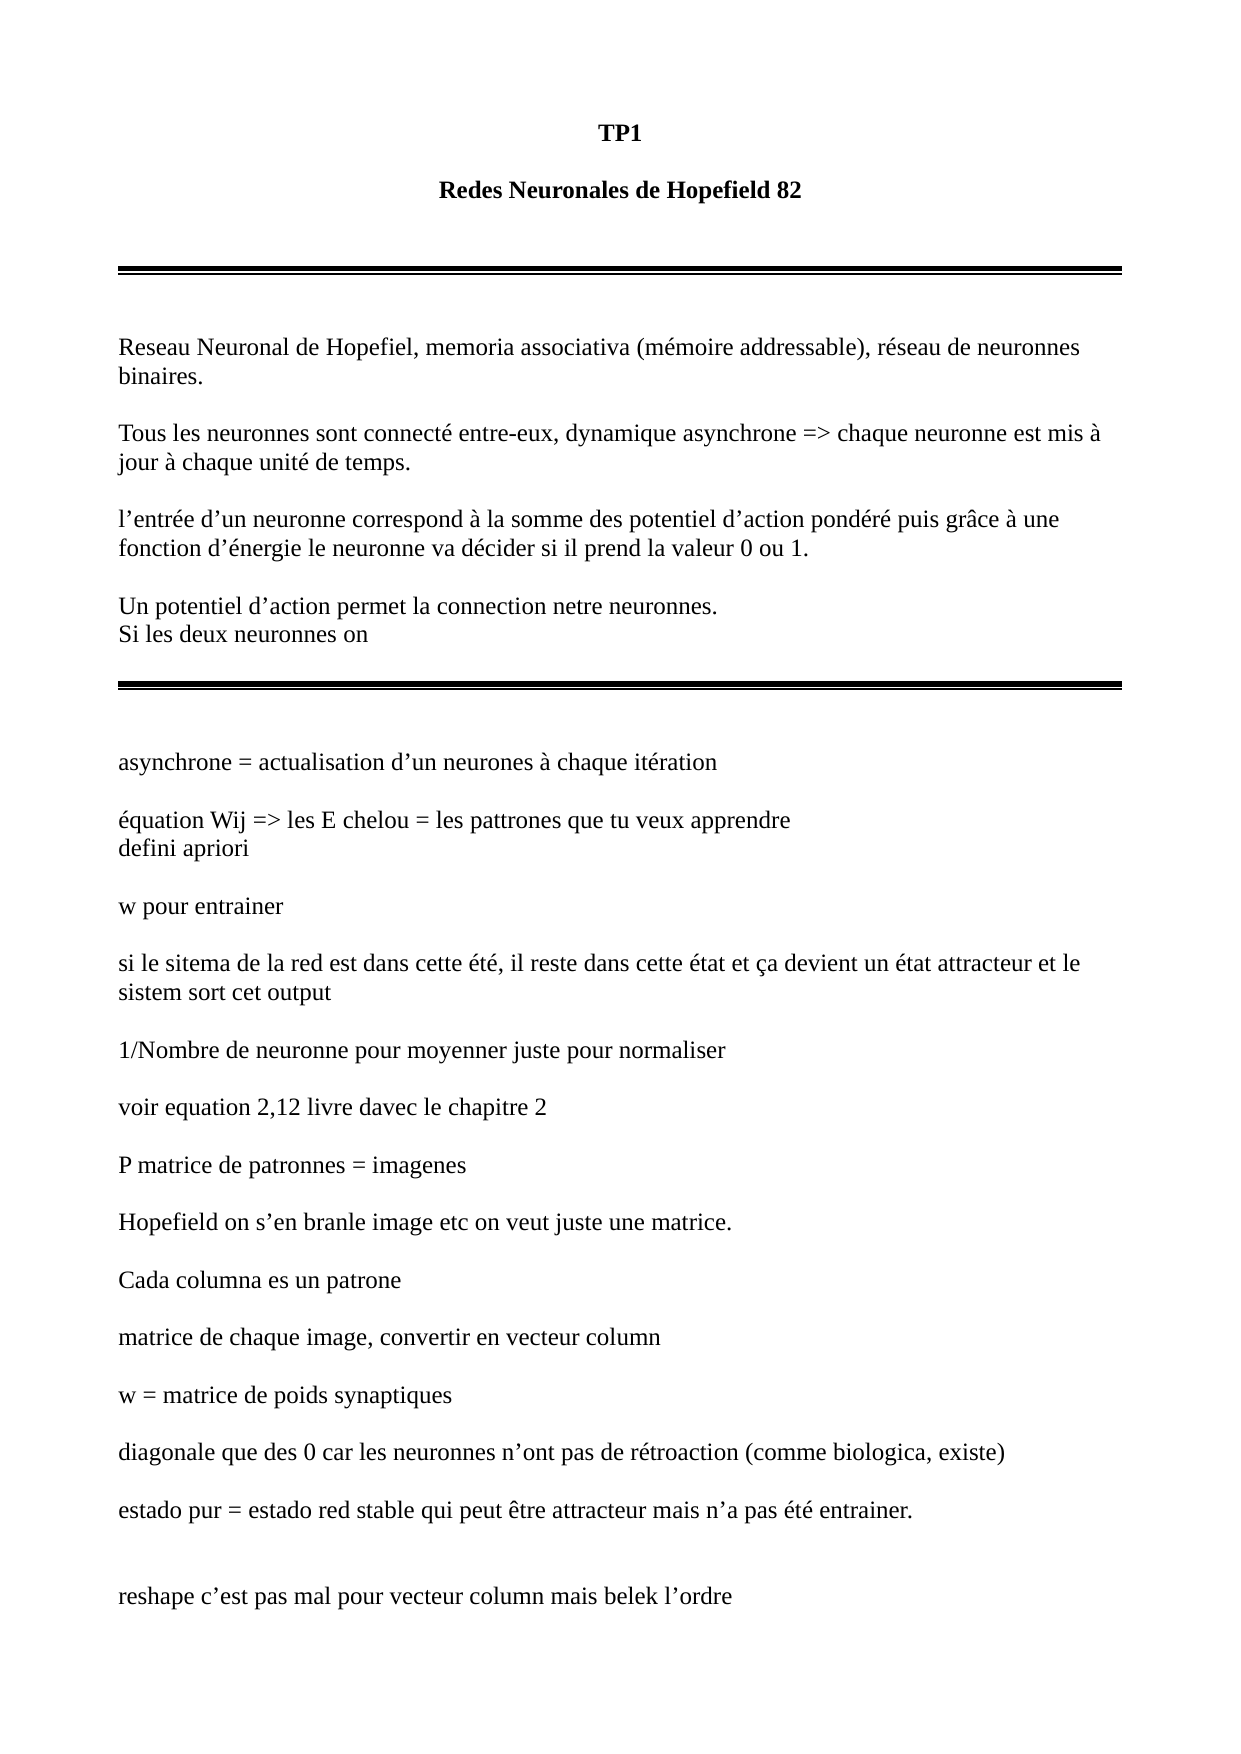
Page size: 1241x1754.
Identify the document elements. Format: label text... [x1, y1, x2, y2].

text w = matrice de poids synaptiques [118, 1380, 1122, 1408]
text TP1 [118, 118, 1122, 147]
text 1/Nombre de neuronne pour moyenner juste pour normaliser [118, 1035, 1122, 1063]
text Cada columna es un patrone [118, 1265, 1122, 1293]
text Un potentiel d’action permet la connection netre neuronnes. [118, 591, 1122, 619]
text si le sitema de la red est dans cette été, il reste dans cette état et ça devient un état attracteur et le sistem sort cet output [118, 948, 1122, 1006]
text reshape c’est pas mal pour vecteur column mais belek l’ordre [118, 1581, 1122, 1610]
text Tous les neuronnes sont connecté entre-eux, dynamique asynchrone => chaque neuronne est mis à jour à chaque unité de temps. [118, 418, 1122, 476]
text defini apriori [118, 833, 1122, 862]
text l’entrée d’un neuronne correspond à la somme des potentiel d’action pondéré puis grâce à une fonction d’énergie le neuronne va décider si il prend la valeur 0 ou 1. [118, 504, 1122, 562]
text estado pur = estado red stable qui peut être attracteur mais n’a pas été entrainer. [118, 1495, 1122, 1523]
text équation Wij => les E chelou = les pattrones que tu veux apprendre [118, 805, 1122, 833]
text asynchrone = actualisation d’un neurones à chaque itération [118, 747, 1122, 776]
text w pour entrainer [118, 891, 1122, 920]
text Reseau Neuronal de Hopefiel, memoria associativa (mémoire addressable), réseau de neuronnes binaires. [118, 332, 1122, 389]
text Hopefield on s’en branle image etc on veut juste une matrice. [118, 1207, 1122, 1236]
text voir equation 2,12 livre davec le chapitre 2 [118, 1092, 1122, 1121]
text matrice de chaque image, convertir en vecteur column [118, 1322, 1122, 1351]
text Si les deux neuronnes on [118, 619, 1122, 648]
text diagonale que des 0 car les neuronnes n’ont pas de rétroaction (comme biologica, existe) [118, 1437, 1122, 1466]
text P matrice de patronnes = imagenes [118, 1150, 1122, 1178]
text Redes Neuronales de Hopefield 82 [118, 176, 1122, 204]
